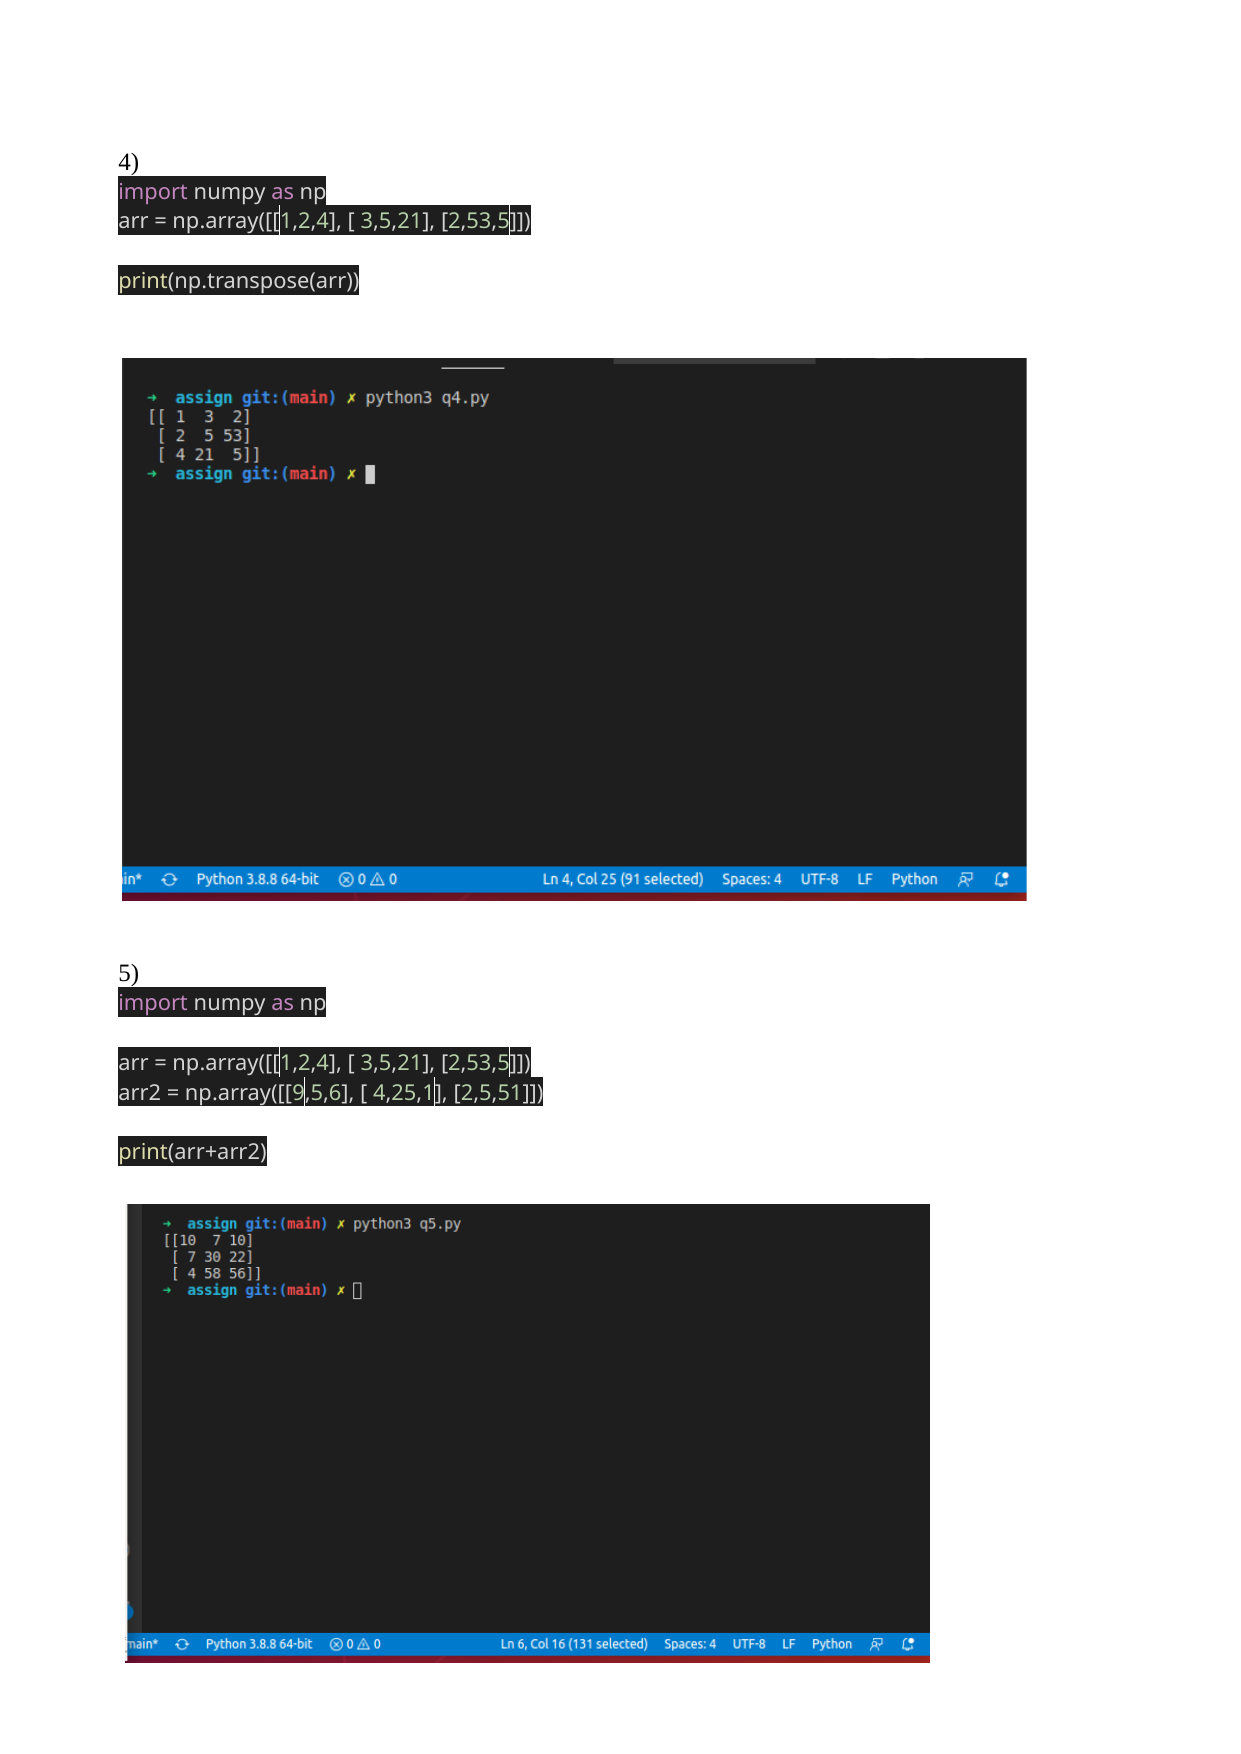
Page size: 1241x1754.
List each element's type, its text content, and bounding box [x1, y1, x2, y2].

text import numpy as np [118, 176, 1122, 205]
text arr2 = np.array([[9,5,6], [ 4,25,1], [2,5,51]]) [118, 1077, 1122, 1106]
text arr = np.array([[1,2,4], [ 3,5,21], [2,53,5]]) [118, 205, 1122, 235]
text 5) [118, 958, 1122, 987]
text arr = np.array([[1,2,4], [ 3,5,21], [2,53,5]]) [118, 1047, 1122, 1077]
text print(np.transpose(arr)) [118, 265, 1122, 295]
text 4) [118, 147, 1122, 176]
text import numpy as np [118, 987, 1122, 1017]
text print(arr+arr2) [118, 1136, 1122, 1166]
